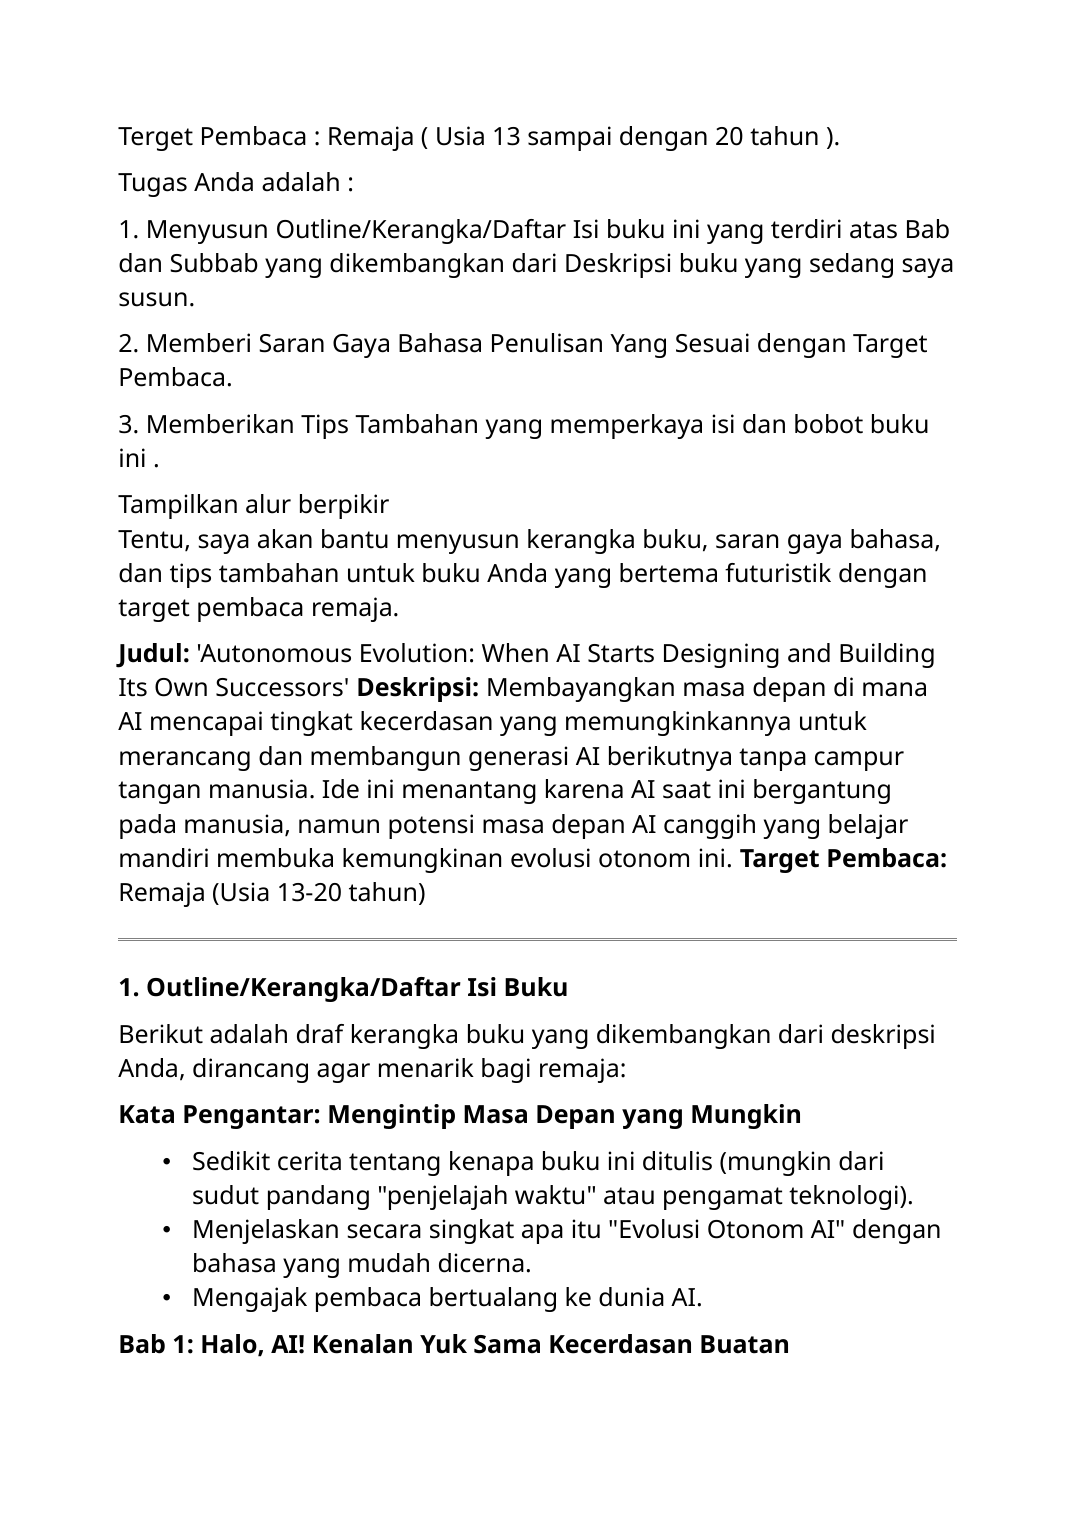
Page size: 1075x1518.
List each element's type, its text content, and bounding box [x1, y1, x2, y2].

list Menjelaskan secara singkat apa itu "Evolusi Otonom AI" dengan bahasa yang mudah dicerna. [162, 1212, 957, 1280]
text Tugas Anda adalah : [118, 165, 957, 199]
text 2. Memberi Saran Gaya Bahasa Penulisan Yang Sesuai dengan Target Pembaca. [118, 326, 957, 394]
list Mengajak pembaca bertualang ke dunia AI. [162, 1280, 957, 1314]
text 1. Outline/Kerangka/Daftar Isi Buku [118, 970, 957, 1004]
text Berikut adalah draf kerangka buku yang dikembangkan dari deskripsi Anda, dirancang agar menarik bagi remaja: [118, 1016, 957, 1084]
text 3. Memberikan Tips Tambahan yang memperkaya isi dan bobot buku ini . [118, 407, 957, 475]
text Terget Pembaca : Remaja ( Usia 13 sampai dengan 20 tahun ). [118, 118, 957, 152]
text Tampilkan alur berpikir [118, 487, 957, 521]
text Kata Pengantar: Mengintip Masa Depan yang Mungkin [118, 1097, 957, 1131]
text Tentu, saya akan bantu menyusun kerangka buku, saran gaya bahasa, dan tips tambahan untuk buku Anda yang bertema futuristik dengan target pembaca remaja. [118, 521, 957, 623]
text Bab 1: Halo, AI! Kenalan Yuk Sama Kecerdasan Buatan [118, 1326, 957, 1360]
text Judul: 'Autonomous Evolution: When AI Starts Designing and Building Its Own Successors' Deskripsi: Membayangkan masa depan di mana AI mencapai tingkat kecerdasan yang memungkinkannya untuk merancang dan membangun generasi AI berikutnya tanpa campur tangan manusia. Ide ini menantang karena AI saat ini bergantung pada manusia, namun potensi masa depan AI canggih yang belajar mandiri membuka kemungkinan evolusi otonom ini. Target Pembaca: Remaja (Usia 13-20 tahun) [118, 636, 957, 908]
list Sedikit cerita tentang kenapa buku ini ditulis (mungkin dari sudut pandang "penjelajah waktu" atau pengamat teknologi). [162, 1143, 957, 1212]
text 1. Menyusun Outline/Kerangka/Daftar Isi buku ini yang terdiri atas Bab dan Subbab yang dikembangkan dari Deskripsi buku yang sedang saya susun. [118, 211, 957, 313]
